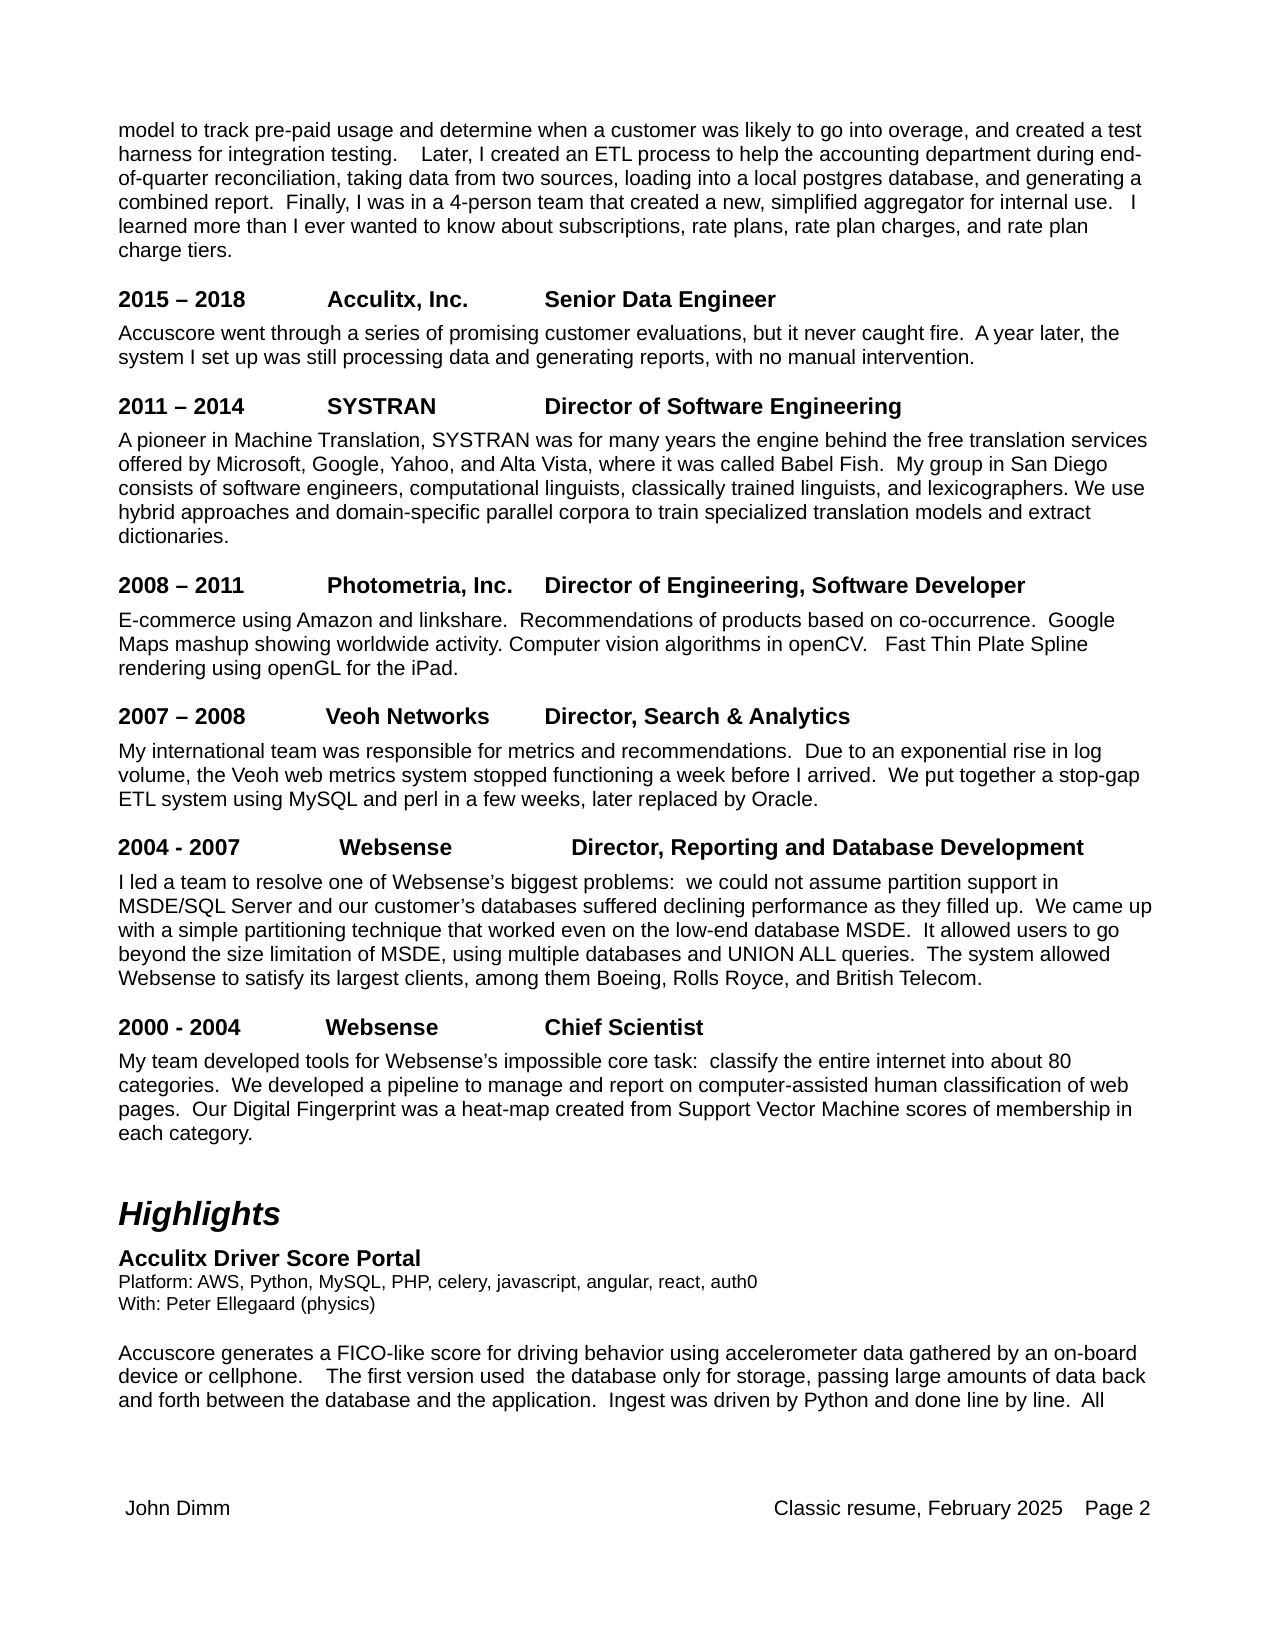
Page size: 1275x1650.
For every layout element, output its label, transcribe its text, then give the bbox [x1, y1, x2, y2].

text Platform: AWS, Python, MySQL, PHP, celery, javascript, angular, react, auth0 [118, 1271, 1157, 1292]
table_header Director, Reporting and Database Development [571, 834, 1128, 870]
table_header Acculitx, Inc. [327, 286, 544, 321]
table_header Director of Software Engineering [544, 393, 1098, 428]
text My team developed tools for Websense’s impossible core task: classify the entire internet into about 80 categories. We developed a pipeline to manage and report on computer-assisted human classification of web pages. Our Digital Fingerprint was a heat-map created from Support Vector Machine scores of membership in each category. [118, 1049, 1157, 1144]
text model to track pre-paid usage and determine when a customer was likely to go into overage, and created a test harness for integration testing. Later, I created an ETL process to help the accounting department during end-of-quarter reconciliation, taking data from two sources, loading into a local postgres database, and generating a combined report. Finally, I was in a 4-person team that created a new, simplified aggregator for internal use. I learned more than I ever wanted to know about subscriptions, rate plans, rate plan charges, and rate plan charge tiers. [118, 118, 1157, 262]
table_header 2000 - 2004 [118, 1014, 325, 1049]
table_header 2004 - 2007 [118, 834, 339, 870]
text E-commerce using Amazon and linkshare. Recommendations of products based on co-occurrence. Google Maps mashup showing worldwide activity. Computer vision algorithms in openCV. Fast Thin Plate Spline rendering using openGL for the iPad. [118, 607, 1157, 679]
text My international team was responsible for metrics and recommendations. Due to an exponential rise in log volume, the Veoh web metrics system stopped functioning a week before I arrived. We put together a stop-gap ETL system using MySQL and perl in a few weeks, later replaced by Oracle. [118, 738, 1157, 810]
text I led a team to resolve one of Websense’s biggest problems: we could not assume partition support in MSDE/SQL Server and our customer’s databases suffered declining performance as they filled up. We came up with a simple partitioning technique that worked even on the low-end database MSDE. It allowed users to go beyond the size limitation of MSDE, using multiple databases and UNION ALL queries. The system allowed Websense to satisfy its largest clients, among them Boeing, Rolls Royce, and British Telecom. [118, 870, 1157, 989]
table_header 2008 – 2011 [118, 572, 327, 607]
text Accuscore went through a series of promising customer evaluations, but it never caught fire. A year later, the system I set up was still processing data and generating reports, with no manual intervention. [118, 321, 1157, 369]
table_header SYSTRAN [327, 393, 544, 428]
table_header 2015 – 2018 [118, 286, 327, 321]
table_header Chief Scientist [544, 1014, 1093, 1049]
table_header 2007 – 2008 [118, 703, 325, 738]
table_header Director of Engineering, Software Developer [544, 572, 1098, 607]
text Acculitx Driver Score Portal [118, 1244, 1157, 1271]
table_header Senior Data Engineer [544, 286, 1098, 321]
table_header Websense [325, 1014, 544, 1049]
table_header Photometria, Inc. [327, 572, 544, 607]
text With: Peter Ellegaard (physics) [118, 1292, 1157, 1314]
table_header Director, Search & Analytics [544, 703, 1093, 738]
table_header 2011 – 2014 [118, 393, 327, 428]
table_header Websense [339, 834, 571, 870]
text A pioneer in Machine Translation, SYSTRAN was for many years the engine behind the free translation services offered by Microsoft, Google, Yahoo, and Alta Vista, where it was called Babel Fish. My group in San Diego consists of software engineers, computational linguists, classically trained linguists, and lexicographers. We use hybrid approaches and domain-specific parallel corpora to train specialized translation models and extract dictionaries. [118, 428, 1157, 548]
text Accuscore generates a FICO-like score for driving behavior using accelerometer data gathered by an on-board device or cellphone. The first version used the database only for storage, passing large amounts of data back and forth between the database and the application. Ingest was driven by Python and done line by line. All [118, 1340, 1157, 1412]
table_header Veoh Networks [325, 703, 544, 738]
subtitle Highlights [118, 1193, 1157, 1232]
